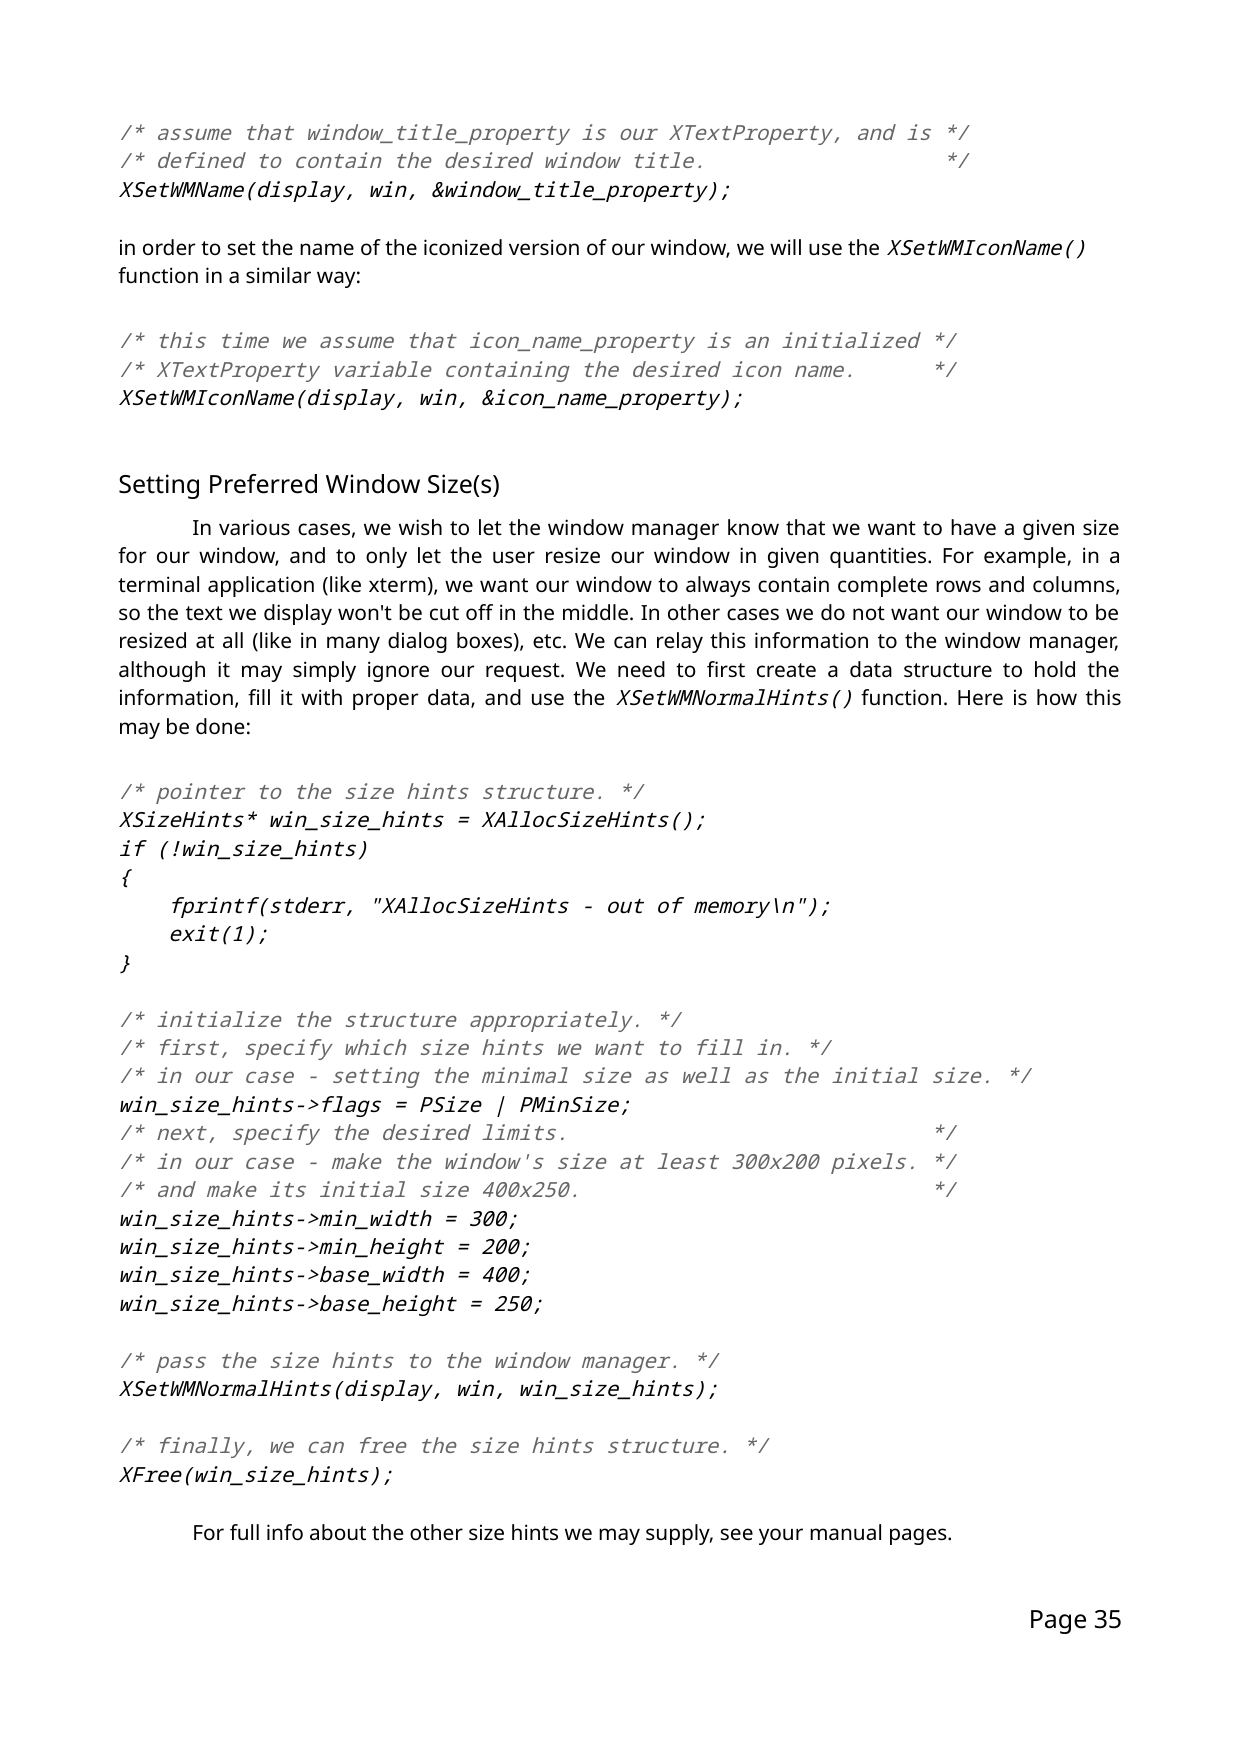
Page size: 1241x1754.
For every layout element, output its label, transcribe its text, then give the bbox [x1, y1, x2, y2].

text XSetWMName(display, win, &window_title_property); [118, 175, 1122, 203]
text /* in our case - make the window's size at least 300x200 pixels. */ [118, 1147, 1122, 1175]
text win_size_hints->min_width = 300; [118, 1204, 1122, 1232]
text XSizeHints* win_size_hints = XAllocSizeHints(); [118, 806, 1122, 834]
text /* initialize the structure appropriately. */ [118, 1005, 1122, 1033]
text /* assume that window_title_property is our XTextProperty, and is */ [118, 118, 1122, 147]
subtitle Setting Preferred Window Size(s) [118, 466, 1122, 500]
text /* next, specify the desired limits. */ [118, 1118, 1122, 1147]
text /* pass the size hints to the window manager. */ [118, 1346, 1122, 1374]
text fprintf(stderr, "XAllocSizeHints - out of memory\n"); [118, 891, 1122, 919]
text XSetWMIconName(display, win, &icon_name_property); [118, 383, 1122, 412]
text XSetWMNormalHints(display, win, win_size_hints); [118, 1374, 1122, 1403]
text /* XTextProperty variable containing the desired icon name. */ [118, 355, 1122, 383]
text { [118, 862, 1122, 891]
text /* this time we assume that icon_name_property is an initialized */ [118, 327, 1122, 355]
text win_size_hints->base_height = 250; [118, 1289, 1122, 1317]
text XFree(win_size_hints); [118, 1460, 1122, 1488]
text if (!win_size_hints) [118, 834, 1122, 862]
text win_size_hints->min_height = 200; [118, 1232, 1122, 1261]
text In various cases, we wish to let the window manager know that we want to have a given size for our window, and to only let the user resize our window in given quantities. For example, in a terminal application (like xterm), we want our window to always contain complete rows and columns, so the text we display won't be cut off in the middle. In other cases we do not want our window to be resized at all (like in many dialog boxes), etc. We can relay this information to the window manager, although it may simply ignore our request. We need to first create a data structure to hold the information, fill it with proper data, and use the XSetWMNormalHints() function. Here is how this may be done: [118, 513, 1122, 740]
text /* pointer to the size hints structure. */ [118, 777, 1122, 806]
text For full info about the other size hints we may supply, see your manual pages. [118, 1518, 1122, 1546]
text in order to set the name of the iconized version of our window, we will use the XSetWMIconName() function in a similar way: [118, 233, 1122, 290]
text win_size_hints->base_width = 400; [118, 1261, 1122, 1289]
text /* finally, we can free the size hints structure. */ [118, 1431, 1122, 1460]
text /* first, specify which size hints we want to fill in. */ [118, 1033, 1122, 1062]
text exit(1); [118, 919, 1122, 948]
text /* and make its initial size 400x250. */ [118, 1175, 1122, 1204]
text win_size_hints->flags = PSize | PMinSize; [118, 1090, 1122, 1118]
text /* in our case - setting the minimal size as well as the initial size. */ [118, 1062, 1122, 1090]
text } [118, 948, 1122, 976]
text /* defined to contain the desired window title. */ [118, 147, 1122, 175]
